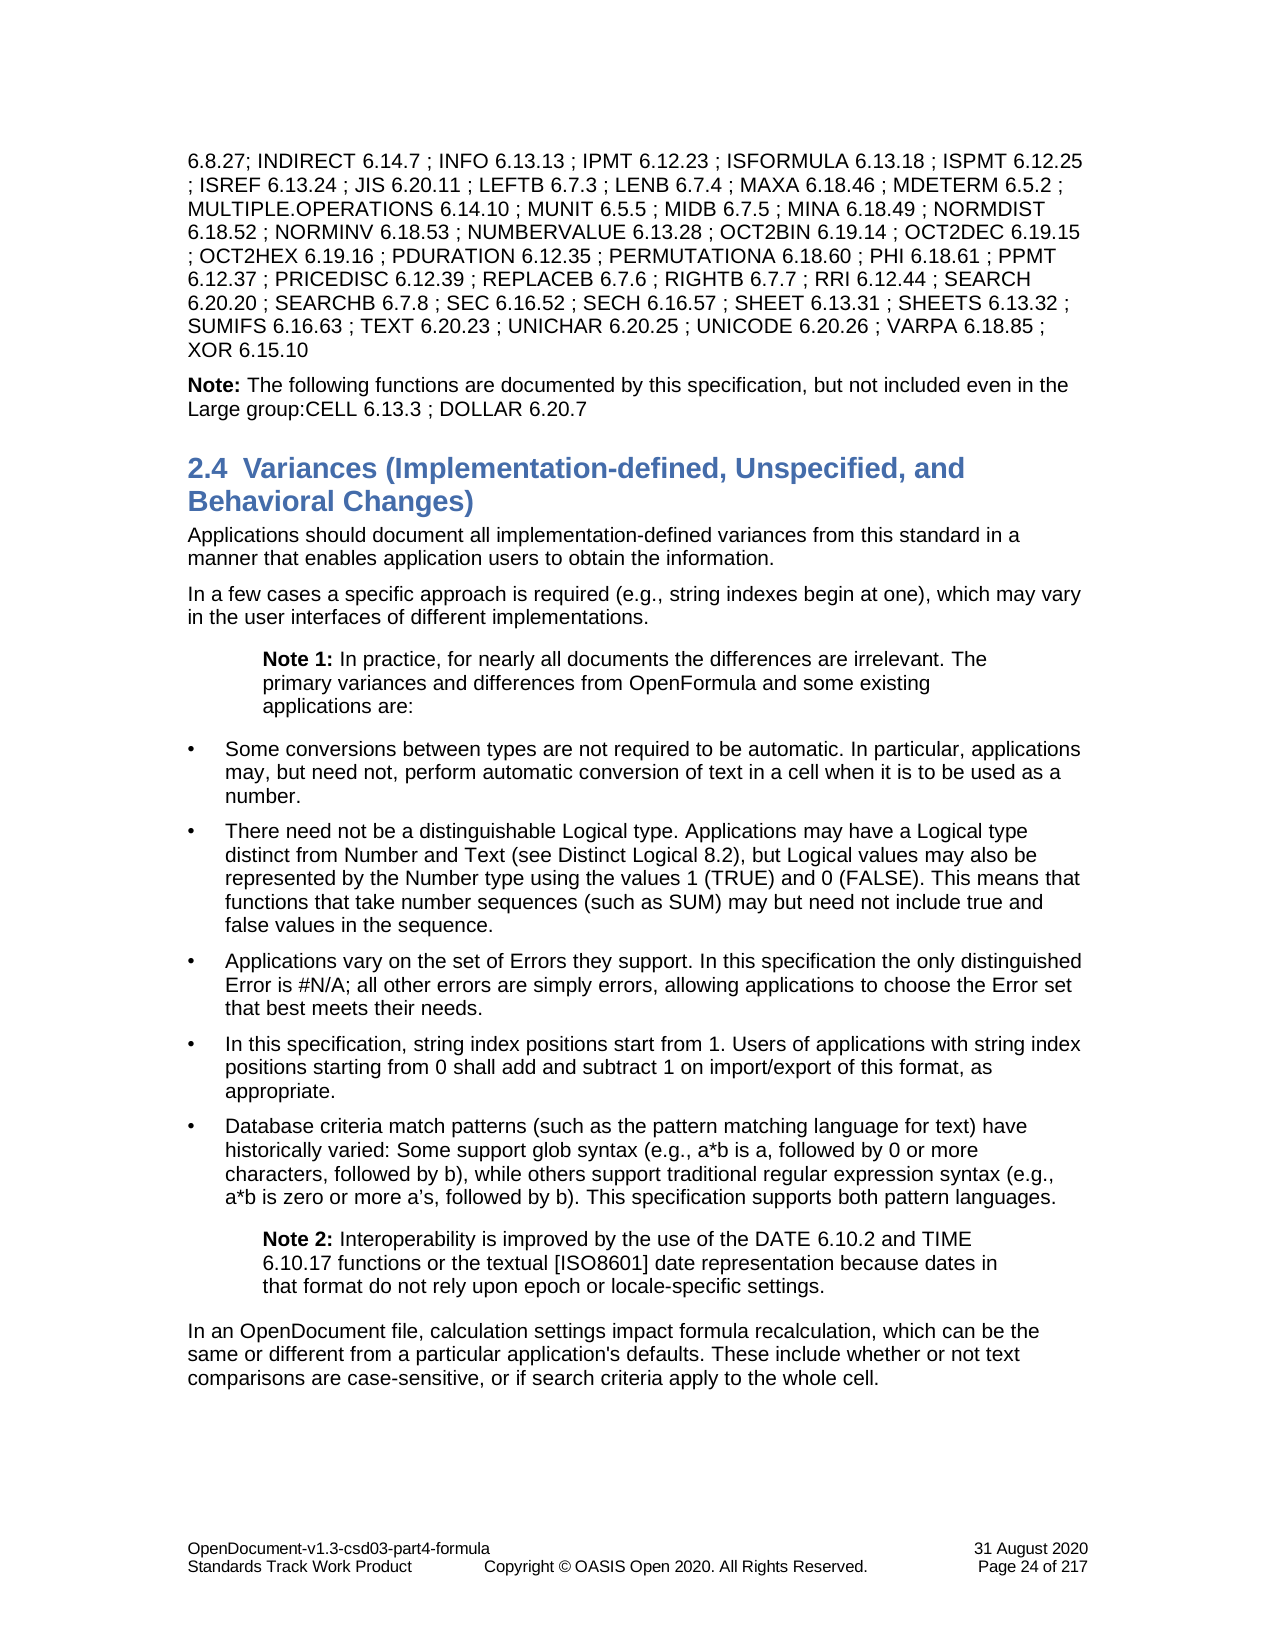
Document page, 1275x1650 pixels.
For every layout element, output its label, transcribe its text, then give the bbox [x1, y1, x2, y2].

list Applications vary on the set of Errors they support. In this specification the only distinguished Error is #N/A; all other errors are simply errors, allowing applications to choose the Error set that best meets their needs. [187, 949, 1088, 1020]
text In an OpenDocument file, calculation settings impact formula recalculation, which can be the same or different from a particular application's defaults. These include whether or not text comparisons are case-sensitive, or if search criteria apply to the whole cell. [187, 1319, 1088, 1390]
text In a few cases a specific approach is required (e.g., string indexes begin at one), which may vary in the user interfaces of different implementations. [187, 582, 1088, 629]
text Note 2: Interoperability is improved by the use of the DATE 6.10.2 and TIME 6.10.17 functions or the textual [ISO8601] date representation because dates in that format do not rely upon epoch or locale-specific settings. [262, 1228, 1013, 1298]
text 6.8.27; INDIRECT 6.14.7 ; INFO 6.13.13 ; IPMT 6.12.23 ; ISFORMULA 6.13.18 ; ISPMT 6.12.25 ; ISREF 6.13.24 ; JIS 6.20.11 ; LEFTB 6.7.3 ; LENB 6.7.4 ; MAXA 6.18.46 ; MDETERM 6.5.2 ; MULTIPLE.OPERATIONS 6.14.10 ; MUNIT 6.5.5 ; MIDB 6.7.5 ; MINA 6.18.49 ; NORMDIST 6.18.52 ; NORMINV 6.18.53 ; NUMBERVALUE 6.13.28 ; OCT2BIN 6.19.14 ; OCT2DEC 6.19.15 ; OCT2HEX 6.19.16 ; PDURATION 6.12.35 ; PERMUTATIONA 6.18.60 ; PHI 6.18.61 ; PPMT 6.12.37 ; PRICEDISC 6.12.39 ; REPLACEB 6.7.6 ; RIGHTB 6.7.7 ; RRI 6.12.44 ; SEARCH 6.20.20 ; SEARCHB 6.7.8 ; SEC 6.16.52 ; SECH 6.16.57 ; SHEET 6.13.31 ; SHEETS 6.13.32 ; SUMIFS 6.16.63 ; TEXT 6.20.23 ; UNICHAR 6.20.25 ; UNICODE 6.20.26 ; VARPA 6.18.85 ; XOR 6.15.10 [187, 150, 1088, 362]
list There need not be a distinguishable Logical type. Applications may have a Logical type distinct from Number and Text (see Distinct Logical 8.2), but Logical values may also be represented by the Number type using the values 1 (TRUE) and 0 (FALSE). This means that functions that take number sequences (such as SUM) may but need not include true and false values in the sequence. [187, 820, 1088, 937]
list In this specification, string index positions start from 1. Users of applications with string index positions starting from 0 shall add and subtract 1 on import/export of this format, as appropriate. [187, 1032, 1088, 1103]
text Note: The following functions are documented by this specification, but not included even in the Large group:CELL 6.13.3 ; DOLLAR 6.20.7 [187, 374, 1088, 421]
list Database criteria match patterns (such as the pattern matching language for text) have historically varied: Some support glob syntax (e.g., a*b is a, followed by 0 or more characters, followed by b), while others support traditional regular expression syntax (e.g., a*b is zero or more a’s, followed by b). This specification supports both pattern languages. [187, 1115, 1088, 1209]
subtitle Variances (Implementation-defined, Unspecified, and Behavioral Changes) [187, 452, 1088, 517]
list Some conversions between types are not required to be automatic. In particular, applications may, but need not, perform automatic conversion of text in a cell when it is to be used as a number. [187, 737, 1088, 808]
text Applications should document all implementation-defined variances from this standard in a manner that enables application users to obtain the information. [187, 523, 1088, 570]
text Note 1: In practice, for nearly all documents the differences are irrelevant. The primary variances and differences from OpenFormula and some existing applications are: [262, 648, 1013, 718]
